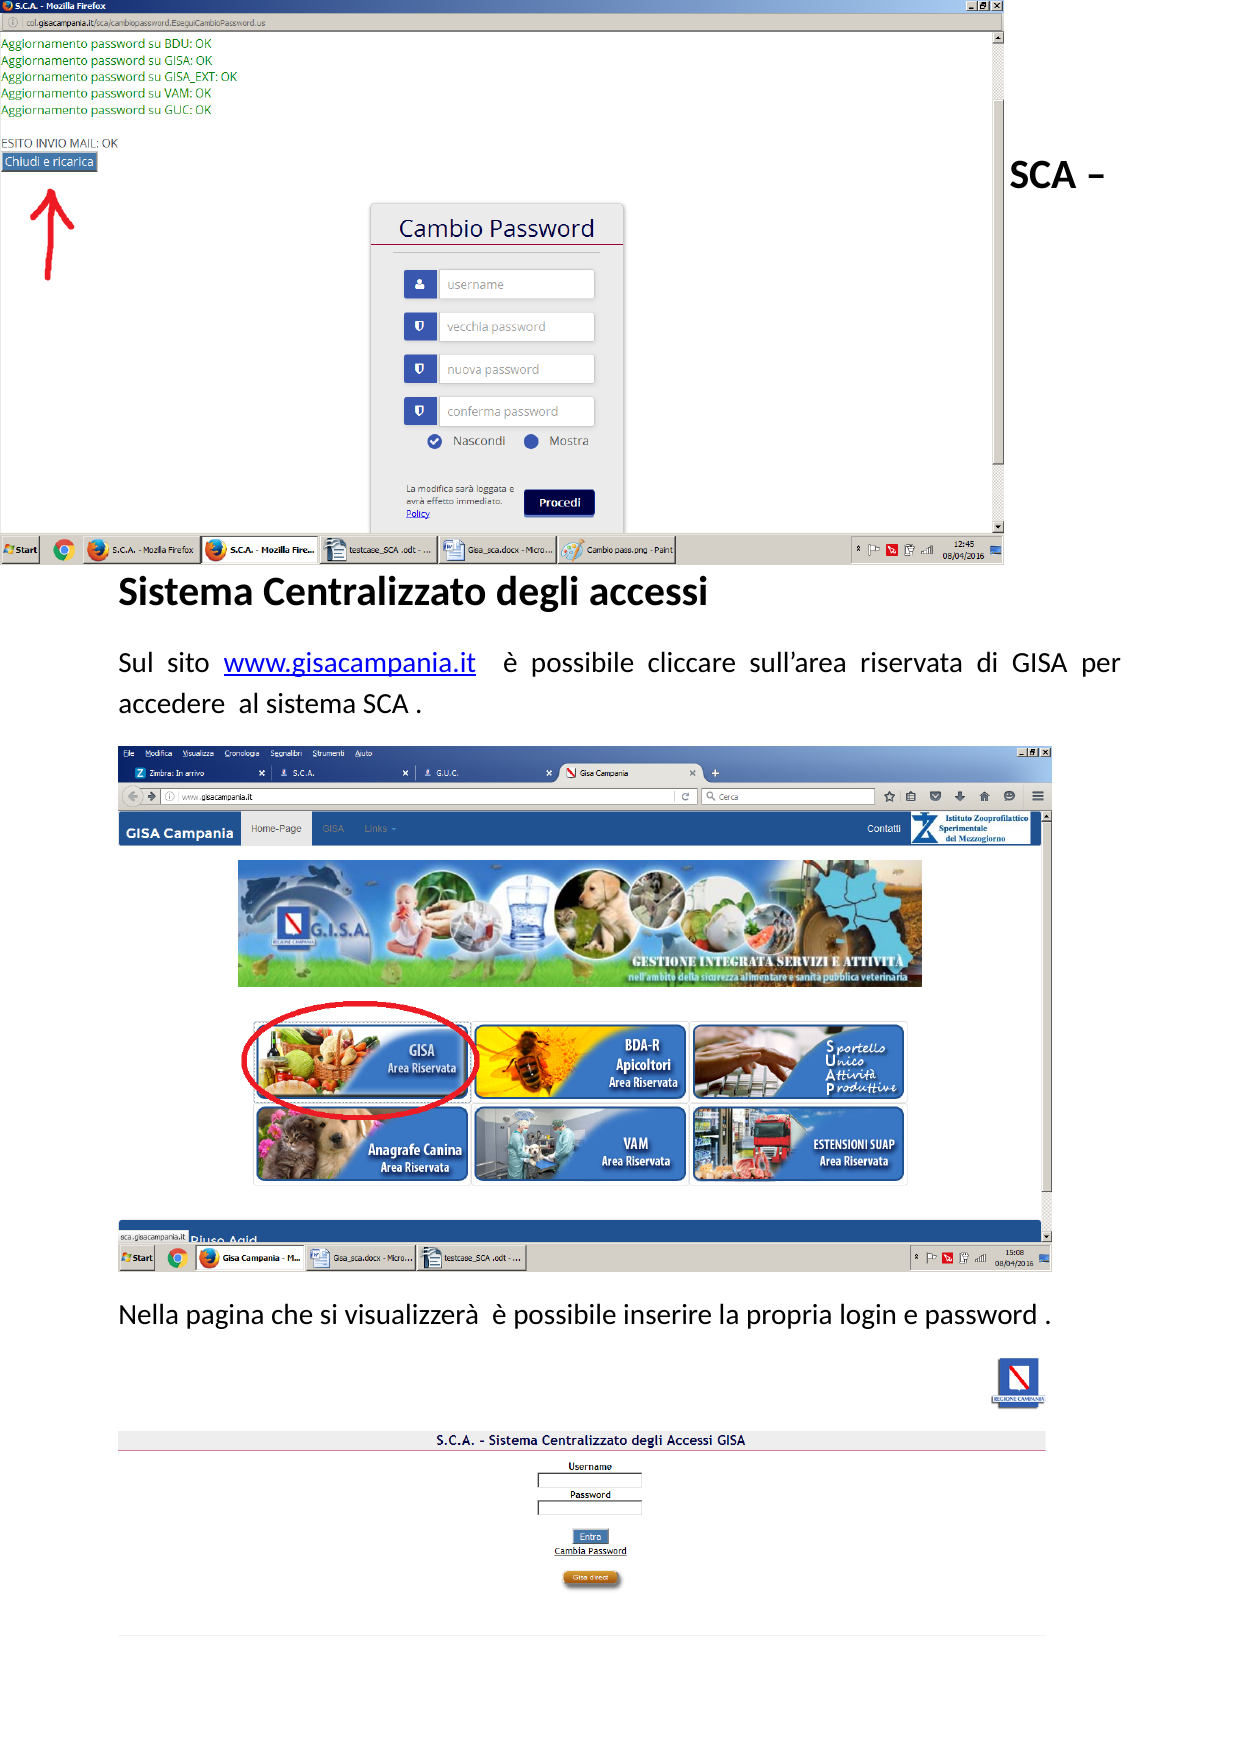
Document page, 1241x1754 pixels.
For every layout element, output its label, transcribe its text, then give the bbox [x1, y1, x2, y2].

text SCA – Sistema Centralizzato degli accessi [118, 148, 1122, 615]
picture [118, 746, 1052, 1272]
text Sul sito www.gisacampania.it è possibile cliccare sull’area riservata di GISA per accedere al sistema SCA . [118, 644, 1122, 720]
picture [0, 0, 1004, 565]
text Nella pagina che si visualizzerà è possibile inserire la propria login e password . [118, 1296, 1122, 1332]
picture [118, 1358, 1046, 1636]
